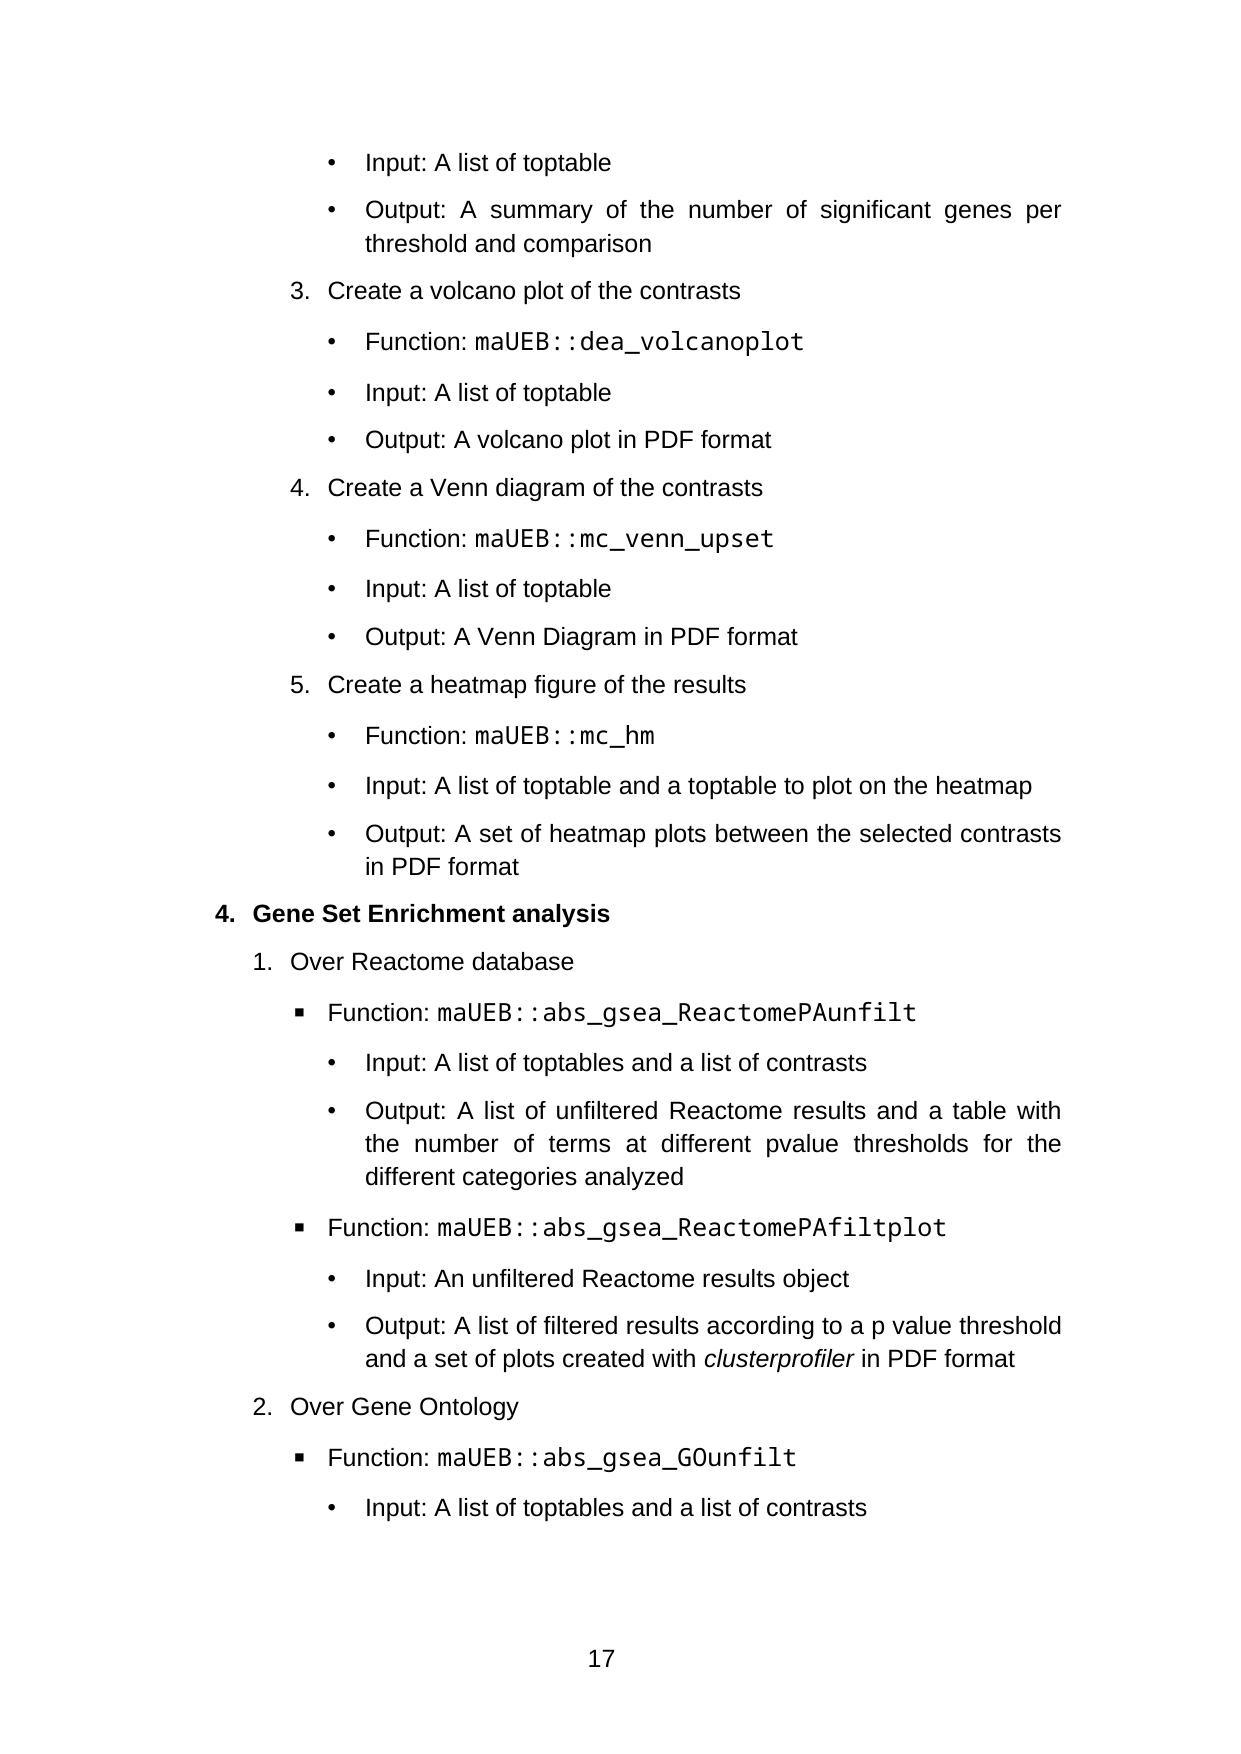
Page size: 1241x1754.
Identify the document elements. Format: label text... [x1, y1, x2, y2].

list Input: An unfiltered Reactome results object [327, 1264, 1063, 1292]
list Input: A list of toptable [327, 574, 1063, 603]
list Function: maUEB::mc_venn_upset [327, 521, 1063, 554]
list Function: maUEB::abs_gsea_GOunfilt [290, 1440, 1063, 1474]
list Input: A list of toptables and a list of contrasts [327, 1493, 1063, 1522]
list Input: A list of toptable and a toptable to plot on the heatmap [327, 771, 1063, 800]
list Output: A summary of the number of significant genes per threshold and comparison [327, 195, 1063, 257]
list Function: maUEB::abs_gsea_ReactomePAunfilt [290, 995, 1063, 1029]
list Function: maUEB::dea_volcanoplot [327, 324, 1063, 358]
list Over Gene Ontology [252, 1392, 1063, 1421]
list Over Reactome database [252, 947, 1063, 976]
list Input: A list of toptables and a list of contrasts [327, 1048, 1063, 1077]
list Create a volcano plot of the contrasts [290, 276, 1063, 305]
list Input: A list of toptable [327, 148, 1063, 177]
list Input: A list of toptable [327, 377, 1063, 406]
list Output: A set of heatmap plots between the selected contrasts in PDF format [327, 819, 1063, 881]
list Function: maUEB::abs_gsea_ReactomePAfiltplot [290, 1210, 1063, 1244]
list Create a Venn diagram of the contrasts [290, 473, 1063, 502]
list Function: maUEB::mc_hm [327, 717, 1063, 751]
list Output: A volcano plot in PDF format [327, 425, 1063, 454]
list Output: A list of unfiltered Reactome results and a table with the number of terms at different pvalue thresholds for the different categories analyzed [327, 1096, 1063, 1191]
list Output: A Venn Diagram in PDF format [327, 622, 1063, 651]
list Create a heatmap figure of the results [290, 670, 1063, 698]
list Output: A list of filtered results according to a p value threshold and a set of plots created with clusterprofiler in PDF format [327, 1311, 1063, 1373]
list Gene Set Enrichment analysis [215, 899, 1063, 928]
